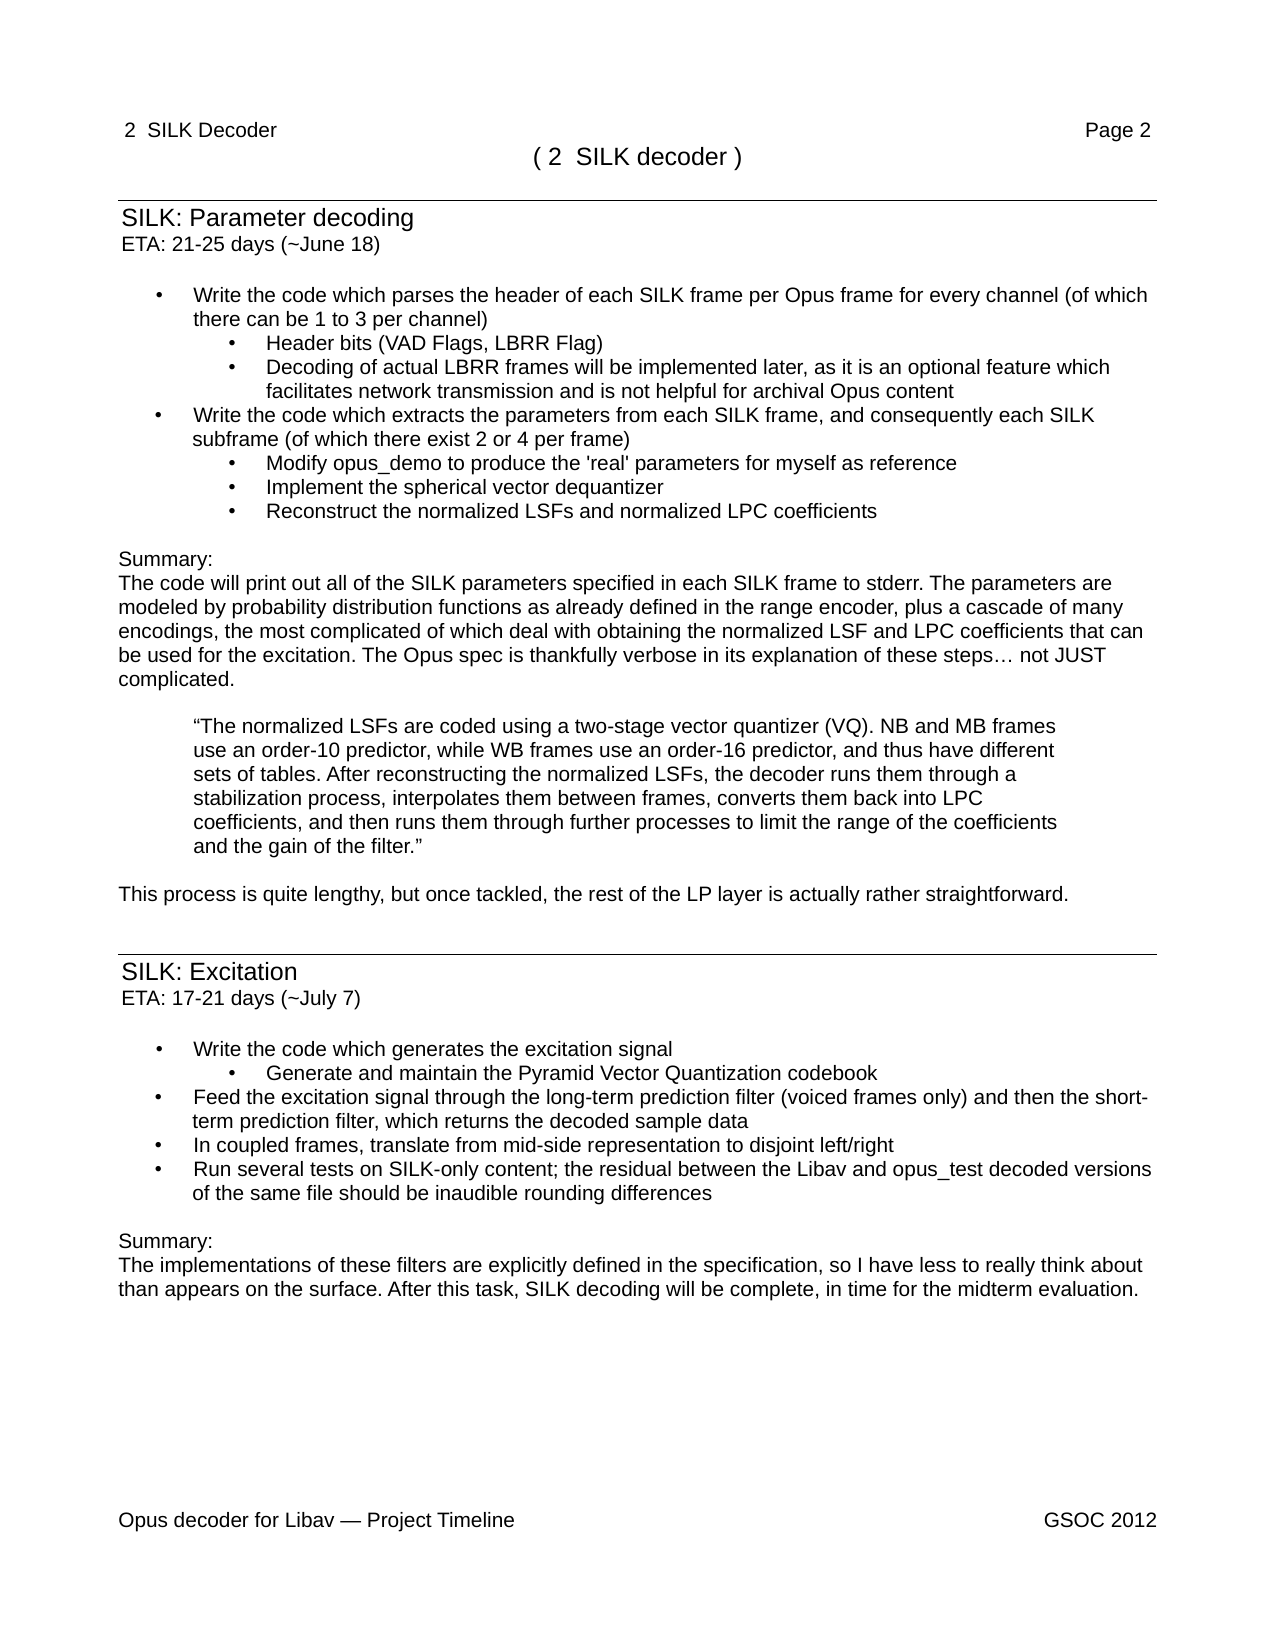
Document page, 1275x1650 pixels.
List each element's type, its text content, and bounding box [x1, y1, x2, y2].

text The code will print out all of the SILK parameters specified in each SILK frame to stderr. The parameters are modeled by probability distribution functions as already defined in the range encoder, plus a cascade of many encodings, the most complicated of which deal with obtaining the normalized LSF and LPC coefficients that can be used for the excitation. The Opus spec is thankfully verbose in its explanation of these steps… not JUST complicated. [118, 571, 1157, 690]
list Decoding of actual LBRR frames will be implemented later, as it is an optional feature which facilitates network transmission and is not helpful for archival Opus content [228, 354, 1157, 402]
list In coupled frames, translate from mid-side representation to disjoint left/right [154, 1133, 1157, 1157]
text ETA: 17-21 days (~July 7) [118, 983, 1157, 1013]
list Reconstruct the normalized LSFs and normalized LPC coefficients [228, 499, 1157, 523]
text This process is quite lengthy, but once tackled, the rest of the LP layer is actually rather straightforward. [118, 882, 1157, 906]
list Write the code which extracts the parameters from each SILK frame, and consequently each SILK subframe (of which there exist 2 or 4 per frame) [154, 402, 1157, 451]
text SILK: Excitation [118, 955, 1157, 983]
text “The normalized LSFs are coded using a two-stage vector quantizer (VQ). NB and MB frames use an order-10 predictor, while WB frames use an order-16 predictor, and thus have different sets of tables. After reconstructing the normalized LSFs, the decoder runs them through a stabilization process, interpolates them between frames, converts them back into LPC coefficients, and then runs them through further processes to limit the range of the coefficients and the gain of the filter.” [193, 714, 1093, 858]
list Generate and maintain the Pyramid Vector Quantization codebook [228, 1061, 1157, 1085]
list Implement the spherical vector dequantizer [228, 474, 1157, 499]
list Write the code which generates the excitation signal [156, 1037, 1157, 1061]
list Modify opus_demo to produce the 'real' parameters for myself as reference [228, 451, 1157, 474]
list Feed the excitation signal through the long-term prediction filter (voiced frames only) and then the short-term prediction filter, which returns the decoded sample data [154, 1085, 1157, 1133]
table_header Page 2 [637, 118, 1157, 142]
text Summary: [118, 547, 1157, 571]
list Write the code which parses the header of each SILK frame per Opus frame for every channel (of which there can be 1 to 3 per channel) [156, 282, 1157, 330]
text ( 2 SILK decoder ) [118, 142, 1157, 171]
table_header 2 SILK Decoder [118, 118, 637, 142]
text Summary: [118, 1229, 1157, 1253]
text SILK: Parameter decoding [118, 201, 1157, 228]
text ETA: 21-25 days (~June 18) [118, 228, 1157, 255]
list Run several tests on SILK-only content; the residual between the Libav and opus_test decoded versions of the same file should be inaudible rounding differences [154, 1157, 1157, 1205]
text The implementations of these filters are explicitly defined in the specification, so I have less to really think about than appears on the surface. After this task, SILK decoding will be complete, in time for the midterm evaluation. [118, 1253, 1157, 1301]
list Header bits (VAD Flags, LBRR Flag) [228, 330, 1157, 354]
